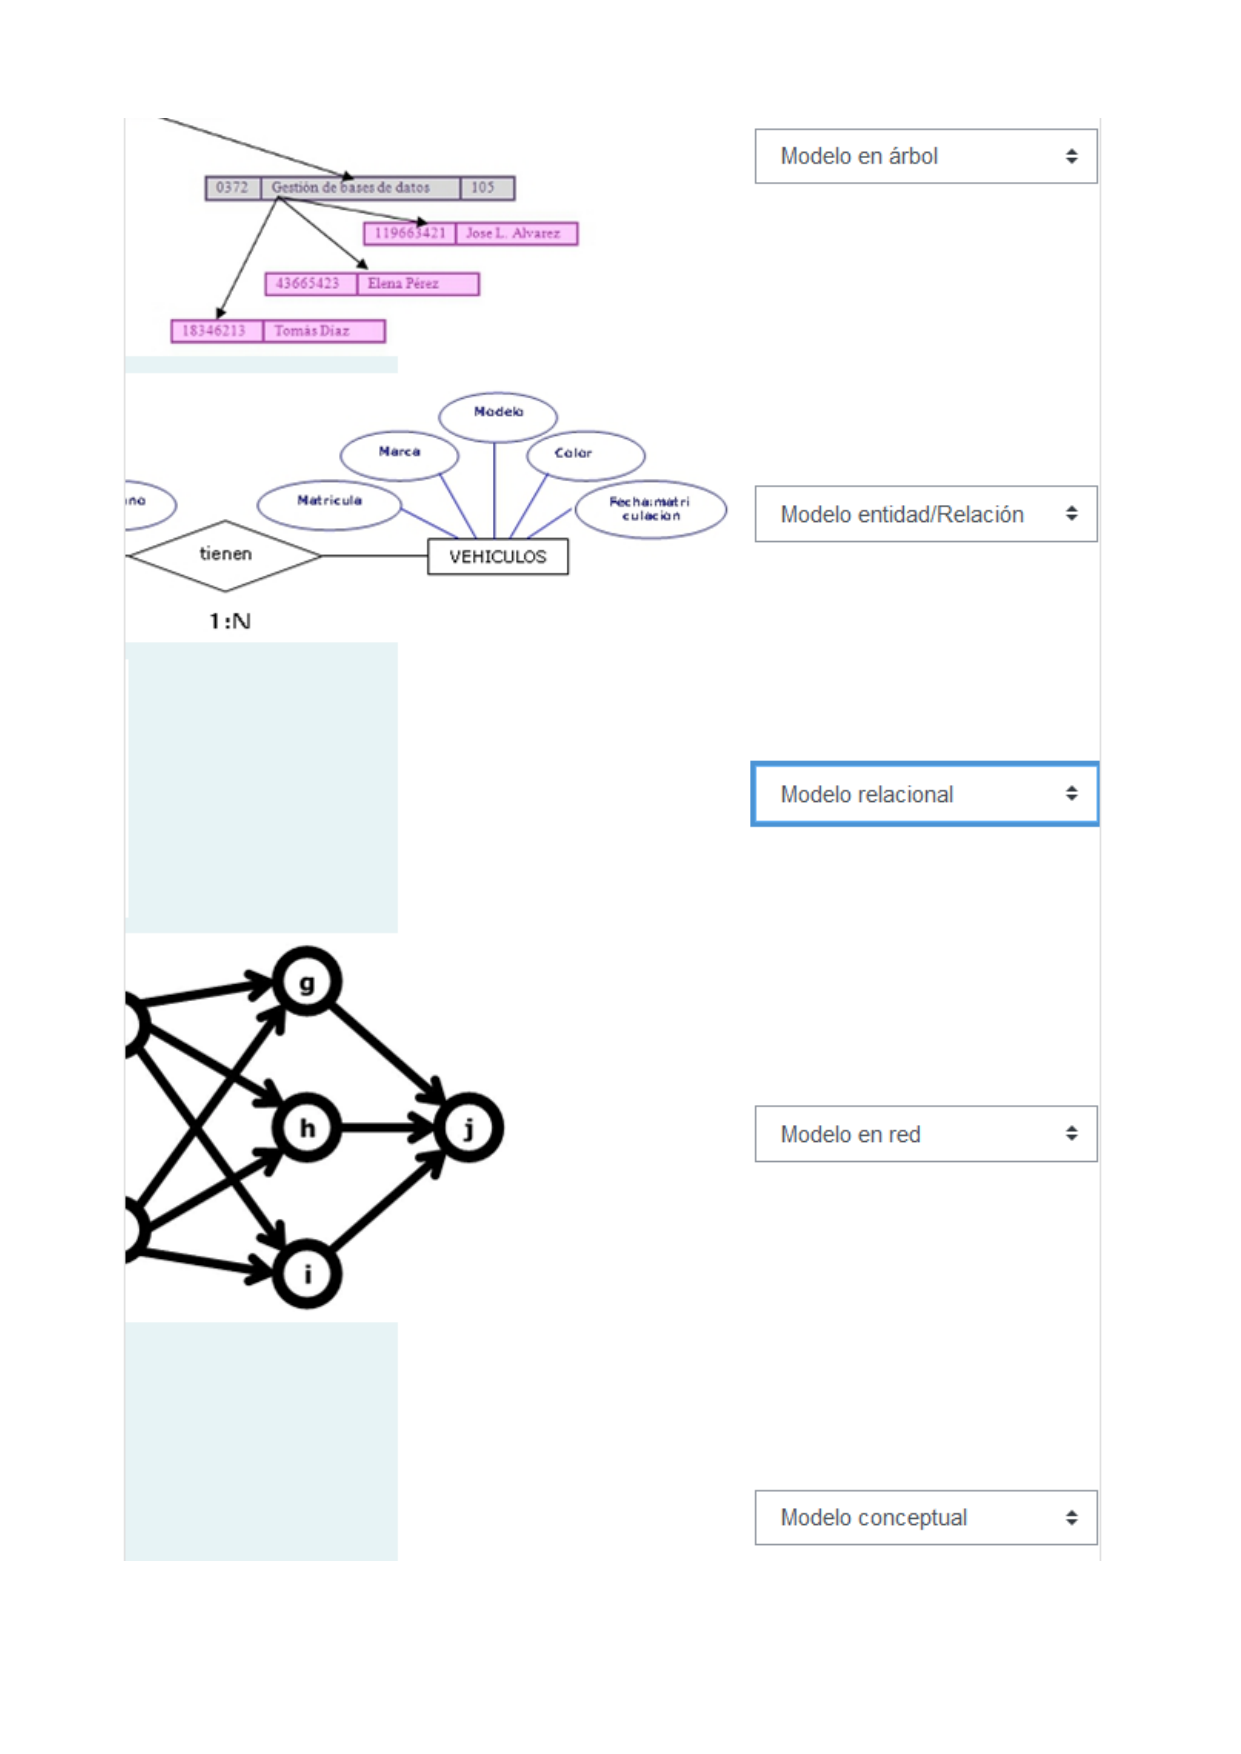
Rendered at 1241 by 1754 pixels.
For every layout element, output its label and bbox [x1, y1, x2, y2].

picture [118, 118, 1123, 1561]
